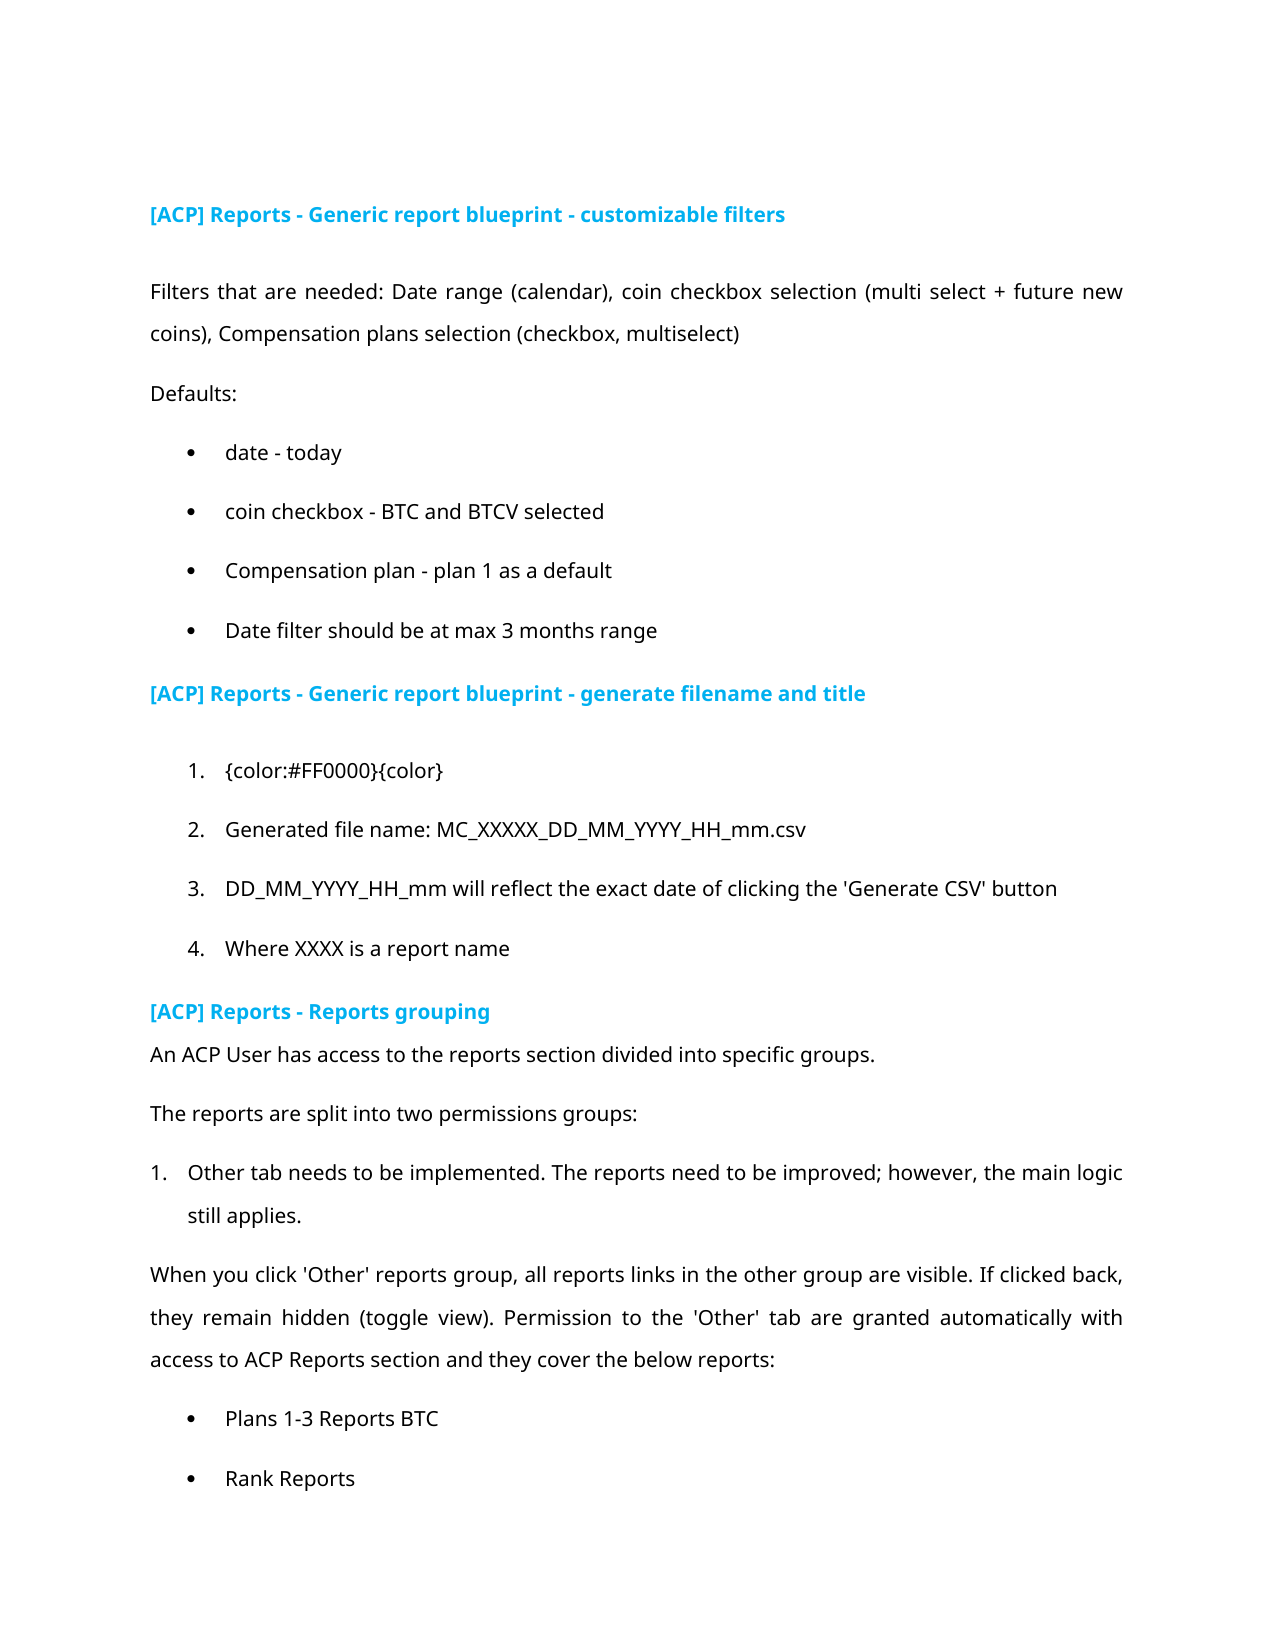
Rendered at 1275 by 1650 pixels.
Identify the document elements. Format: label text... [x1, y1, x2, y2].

text Defaults: [150, 379, 1125, 407]
list Compensation plan - plan 1 as a default [187, 557, 1125, 585]
text The reports are split into two permissions groups: [150, 1099, 1125, 1127]
subtitle [ACP] Reports - Reports grouping [150, 997, 1125, 1026]
text Filters that are needed: Date range (calendar), coin checkbox selection (multi select + future new coins), Compensation plans selection (checkbox, multiselect) [150, 277, 1125, 348]
list Other tab needs to be implemented. The reports need to be improved; however, the main logic still applies. [150, 1158, 1125, 1229]
list {color:#FF0000}{color} [187, 756, 1125, 784]
list date - today [187, 438, 1125, 467]
list coin checkbox - BTC and BTCV selected [187, 497, 1125, 526]
list Where XXXX is a report name [187, 934, 1125, 962]
text An ACP User has access to the reports section divided into specific groups. [150, 1040, 1125, 1068]
list Plans 1-3 Reports BTC [187, 1404, 1125, 1433]
list DD_MM_YYYY_HH_mm will reflect the exact date of clicking the 'Generate CSV' button [187, 874, 1125, 903]
list Generated file name: MC_XXXXX_DD_MM_YYYY_HH_mm.csv [187, 815, 1125, 843]
subtitle [ACP] Reports - Generic report blueprint - generate filename and title [150, 679, 1125, 708]
list Rank Reports [187, 1464, 1125, 1492]
list Date filter should be at max 3 months range [187, 616, 1125, 644]
subtitle [ACP] Reports - Generic report blueprint - customizable filters [150, 201, 1125, 229]
text When you click 'Other' reports group, all reports links in the other group are visible. If clicked back, they remain hidden (toggle view). Permission to the 'Other' tab are granted automatically with access to ACP Reports section and they cover the below reports: [150, 1260, 1125, 1374]
